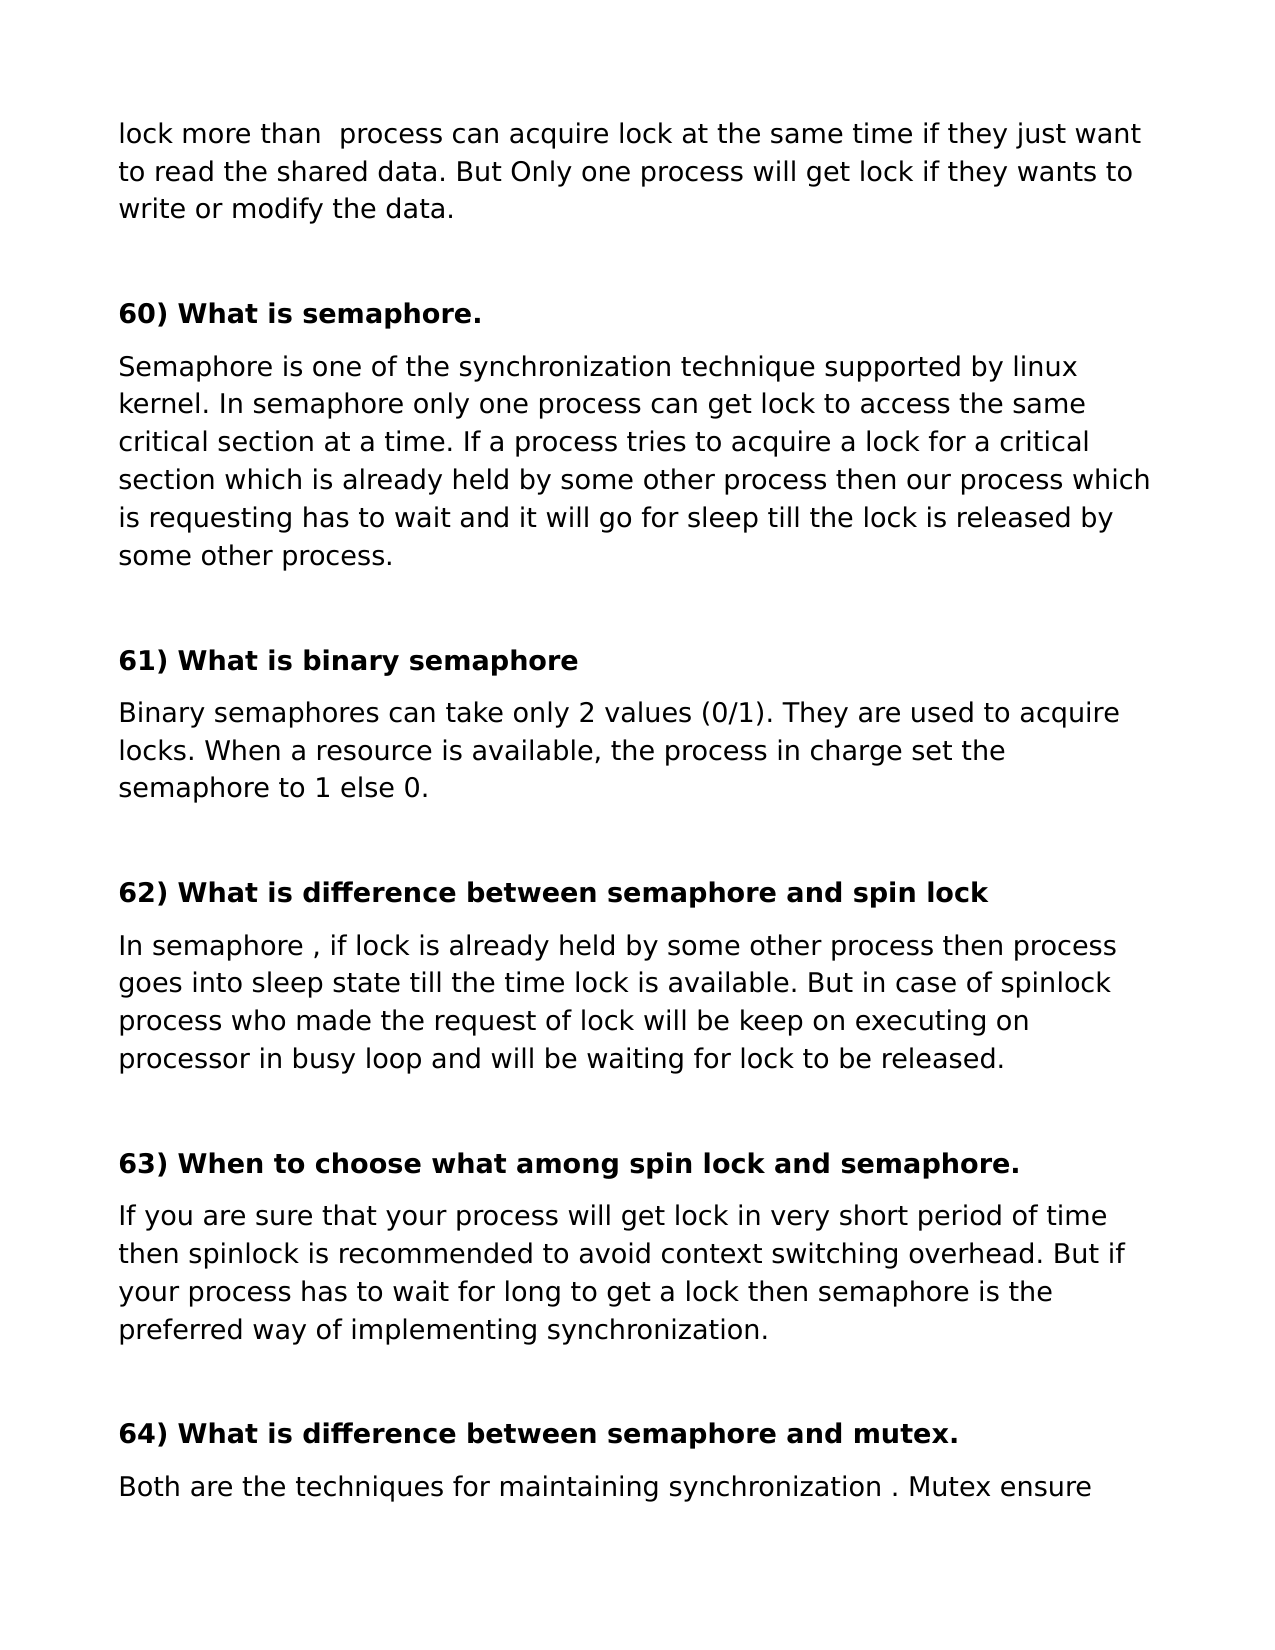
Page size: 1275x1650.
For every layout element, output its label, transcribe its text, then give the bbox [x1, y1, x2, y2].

text 63) When to choose what among spin lock and semaphore. [118, 1148, 1157, 1180]
text Binary semaphores can take only 2 values (0/1). They are used to acquire locks. When a resource is available, the process in charge set the semaphore to 1 else 0. [118, 697, 1157, 804]
text lock more than process can acquire lock at the same time if they just want to read the shared data. But Only one process will get lock if they wants to write or modify the data. [118, 118, 1157, 225]
text In semaphore , if lock is already held by some other process then process goes into sleep state till the time lock is available. But in case of spinlock process who made the request of lock will be keep on executing on processor in busy loop and will be waiting for lock to be released. [118, 930, 1157, 1075]
text 64) What is difference between semaphore and mutex. [118, 1419, 1157, 1450]
text 61) What is binary semaphore [118, 645, 1157, 676]
text Semaphore is one of the synchronization technique supported by linux kernel. In semaphore only one process can get lock to access the same critical section at a time. If a process tries to acquire a lock for a critical section which is already held by some other process then our process which is requesting has to wait and it will go for sleep till the lock is released by some other process. [118, 351, 1157, 572]
text If you are sure that your process will get lock in very short period of time then spinlock is recommended to avoid context switching overhead. But if your process has to wait for long to get a lock then semaphore is the preferred way of implementing synchronization. [118, 1201, 1157, 1346]
text 60) What is semaphore. [118, 298, 1157, 330]
text 62) What is difference between semaphore and spin lock [118, 878, 1157, 909]
text Both are the techniques for maintaining synchronization . Mutex ensure [118, 1471, 1157, 1503]
